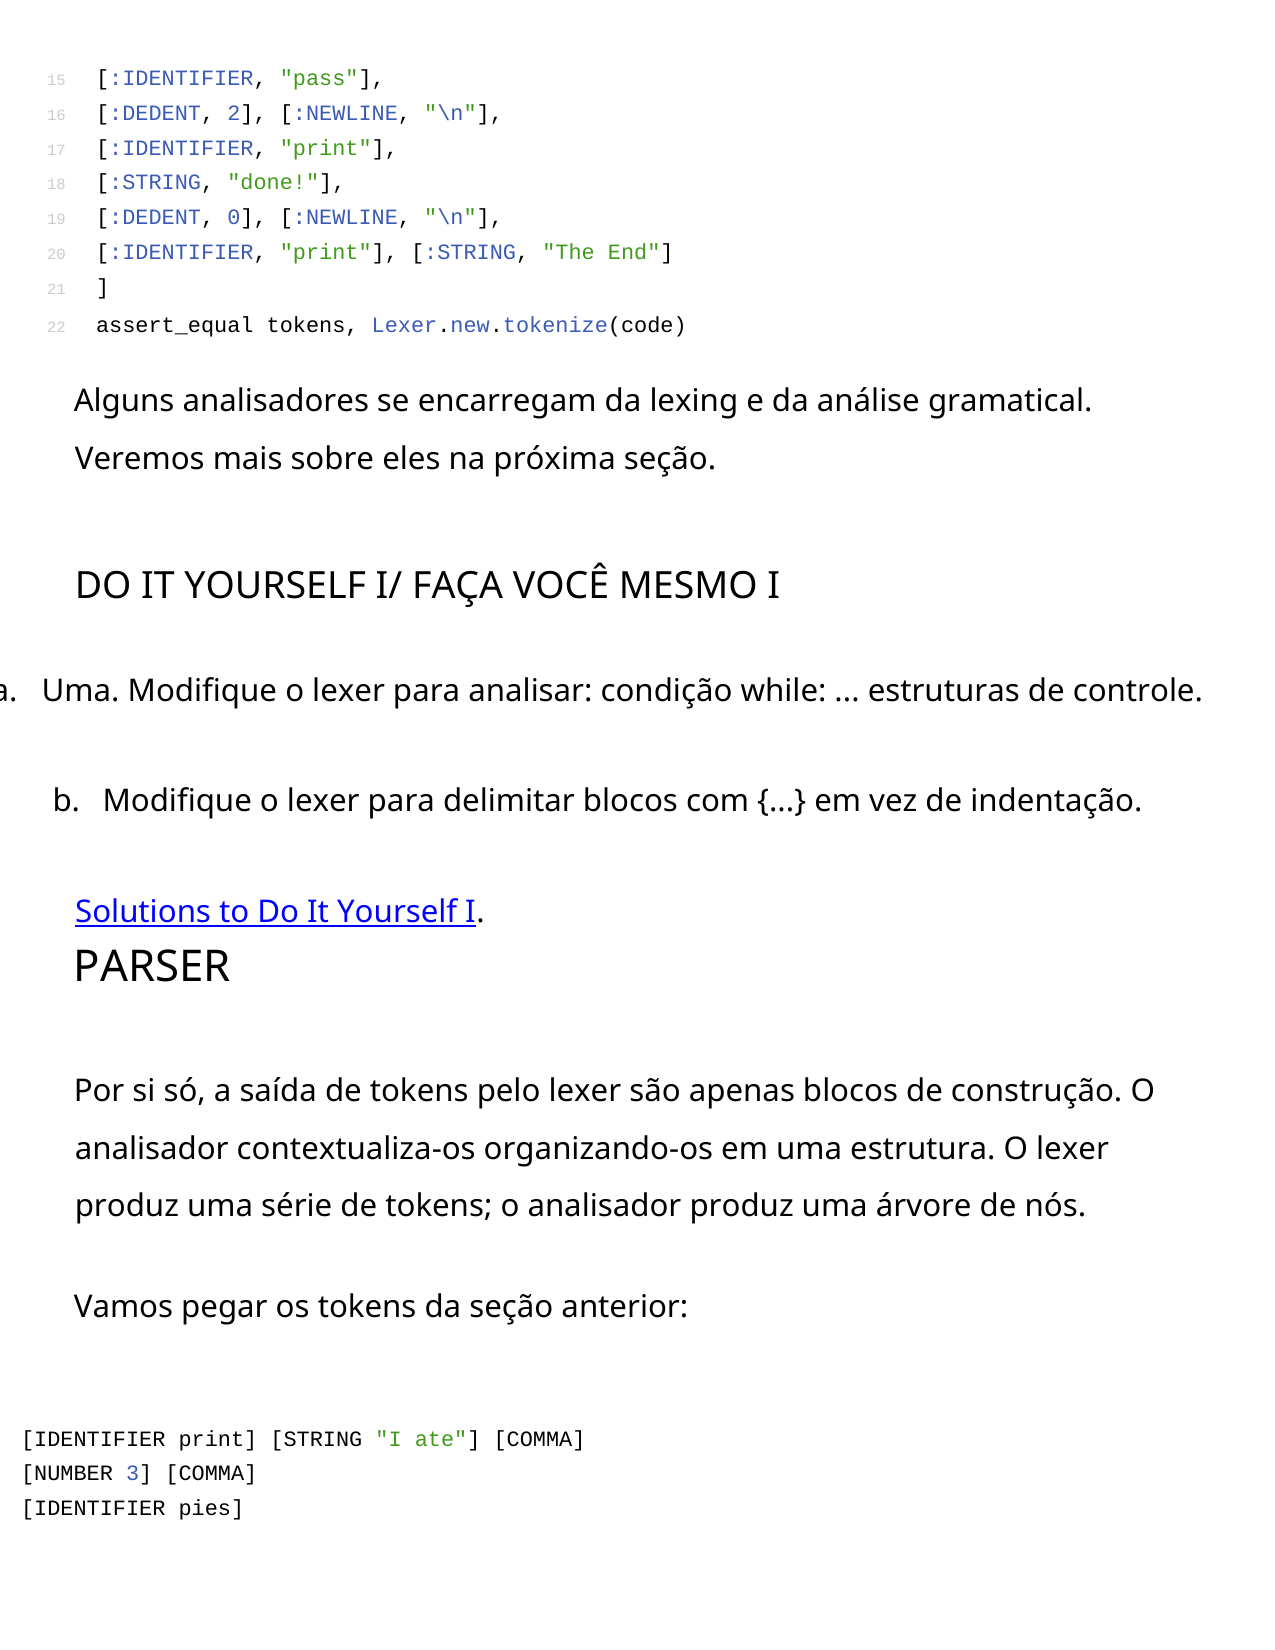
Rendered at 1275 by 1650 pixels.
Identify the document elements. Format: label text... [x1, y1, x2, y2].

list assert_equal tokens, Lexer.new.tokenize(code) [21, 312, 1274, 340]
text Alguns analisadores se encarregam da lexing e da análise gramatical. Veremos mais sobre eles na próxima seção. [73, 378, 1191, 478]
text Por si só, a saída de tokens pelo lexer são apenas blocos de construção. O analisador contextualiza-os organizando-os em uma estrutura. O lexer produz uma série de tokens; o analisador produz uma árvore de nós. [73, 1068, 1191, 1226]
list [:STRING, "done!"], [21, 171, 1274, 196]
list Modifique o lexer para delimitar blocos com {...} em vez de indentação. [0, 778, 1232, 821]
text Vamos pegar os tokens da seção anterior: [73, 1284, 1191, 1326]
list Uma. Modifique o lexer para analisar: condição while: ... estruturas de controle. [0, 667, 1232, 710]
text PARSER [73, 935, 1272, 994]
list [NUMBER 3] [COMMA] [0, 1463, 1274, 1487]
subtitle DO IT YOURSELF I/ FAÇA VOCÊ MESMO I [74, 559, 1274, 610]
text Solutions to Do It Yourself I. [75, 889, 1274, 932]
list [:DEDENT, 0], [:NEWLINE, "\n"], [21, 206, 1274, 231]
list [IDENTIFIER print] [STRING "I ate"] [COMMA] [0, 1428, 1274, 1453]
list [:IDENTIFIER, "print"], [21, 137, 1274, 161]
list [:IDENTIFIER, "print"], [:STRING, "The End"] [21, 241, 1274, 266]
list [IDENTIFIER pies] [0, 1497, 1274, 1522]
list [:IDENTIFIER, "pass"], [21, 67, 1274, 92]
list ] [21, 276, 1274, 301]
list [:DEDENT, 2], [:NEWLINE, "\n"], [21, 102, 1274, 127]
